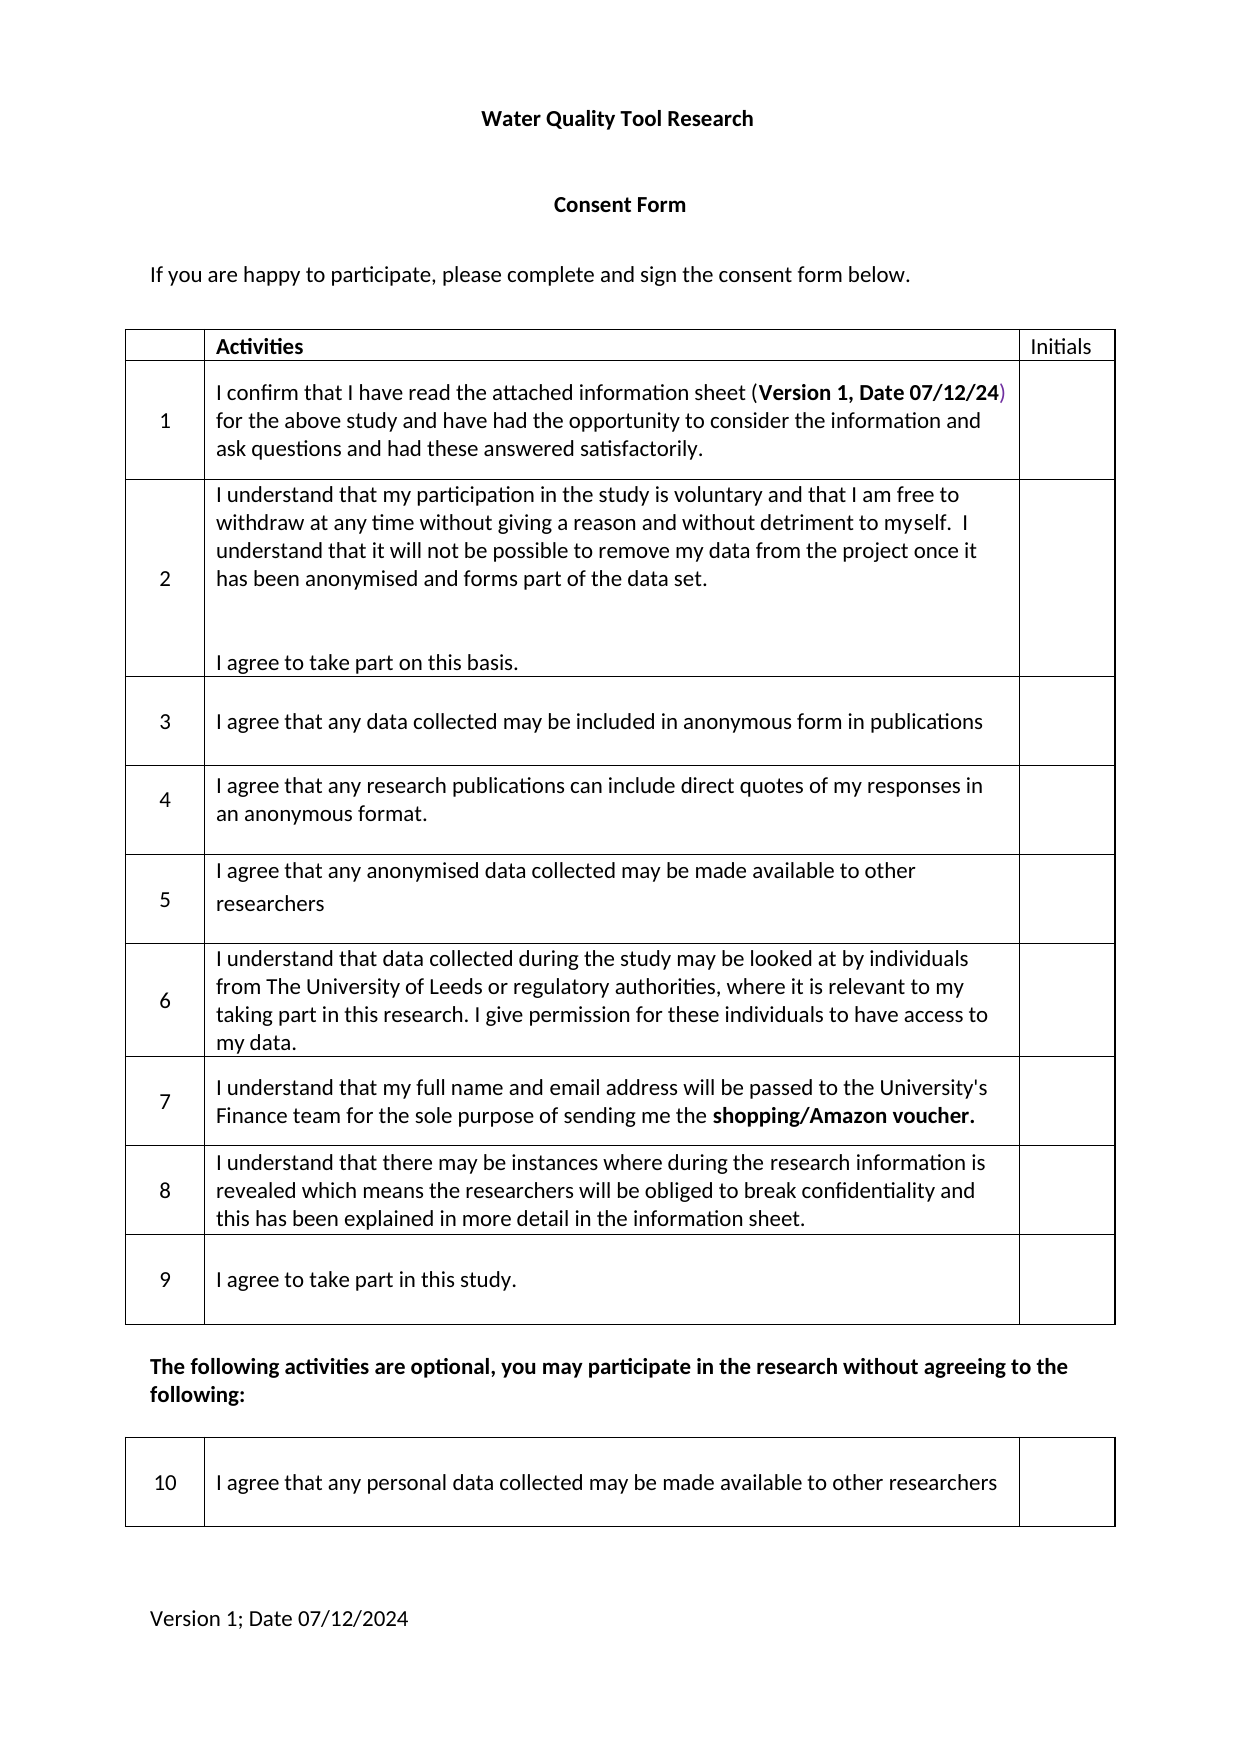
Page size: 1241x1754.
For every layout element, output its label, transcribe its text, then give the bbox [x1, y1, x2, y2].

table_header 10 [126, 1438, 204, 1526]
table_header [126, 330, 204, 360]
table_cell [1020, 766, 1114, 854]
table_cell [1020, 855, 1114, 943]
table_cell 6 [126, 944, 204, 1056]
table_cell [1020, 480, 1114, 676]
table_cell I understand that my participation in the study is voluntary and that I am free to withdraw at any time without giving a reason and without detriment to myself. I understand that it will not be possible to remove my data from the project once it has been anonymised and forms part of the data set. I agree to take part on this basis. [205, 480, 1019, 676]
table_cell 7 [126, 1057, 204, 1145]
table_cell 5 [126, 855, 204, 943]
table_cell I confirm that I have read the attached information sheet (Version 1, Date 07/12/24) for the above study and have had the opportunity to consider the information and ask questions and had these answered satisfactorily. [205, 361, 1019, 479]
text If you are happy to participate, please complete and sign the consent form below. [150, 260, 1090, 288]
table_cell I understand that there may be instances where during the research information is revealed which means the researchers will be obliged to break confidentiality and this has been explained in more detail in the information sheet. [205, 1146, 1019, 1234]
text Consent Form [150, 191, 1090, 218]
table_cell [1020, 1235, 1114, 1323]
text The following activities are optional, you may participate in the research without agreeing to the following: [150, 1352, 1090, 1408]
table_cell I understand that my full name and email address will be passed to the University's Finance team for the sole purpose of sending me the shopping/Amazon voucher. [205, 1057, 1019, 1145]
table_cell [1020, 944, 1114, 1056]
table_cell 3 [126, 677, 204, 765]
table_cell 9 [126, 1235, 204, 1323]
table_cell [1020, 1146, 1114, 1234]
table_cell [1020, 1057, 1114, 1145]
table_cell I agree that any anonymised data collected may be made available to other researchers [205, 855, 1019, 943]
table_cell I agree to take part in this study. [205, 1235, 1019, 1323]
table_cell 4 [126, 766, 204, 854]
table_cell 2 [126, 480, 204, 676]
table_cell 8 [126, 1146, 204, 1234]
table_cell [1020, 677, 1114, 765]
table_header I agree that any personal data collected may be made available to other researchers [205, 1438, 1019, 1526]
table_cell I agree that any research publications can include direct quotes of my responses in an anonymous format. [205, 766, 1019, 854]
table_cell 1 [126, 361, 204, 479]
table_cell [1020, 361, 1114, 479]
table_header Initials [1020, 330, 1114, 360]
table_header [1020, 1438, 1114, 1526]
table_header Activities [205, 330, 1019, 360]
table_cell I agree that any data collected may be included in anonymous form in publications [205, 677, 1019, 765]
text Water Quality Tool Research [150, 104, 1090, 132]
table_cell I understand that data collected during the study may be looked at by individuals from The University of Leeds or regulatory authorities, where it is relevant to my taking part in this research. I give permission for these individuals to have access to my data. [205, 944, 1019, 1056]
